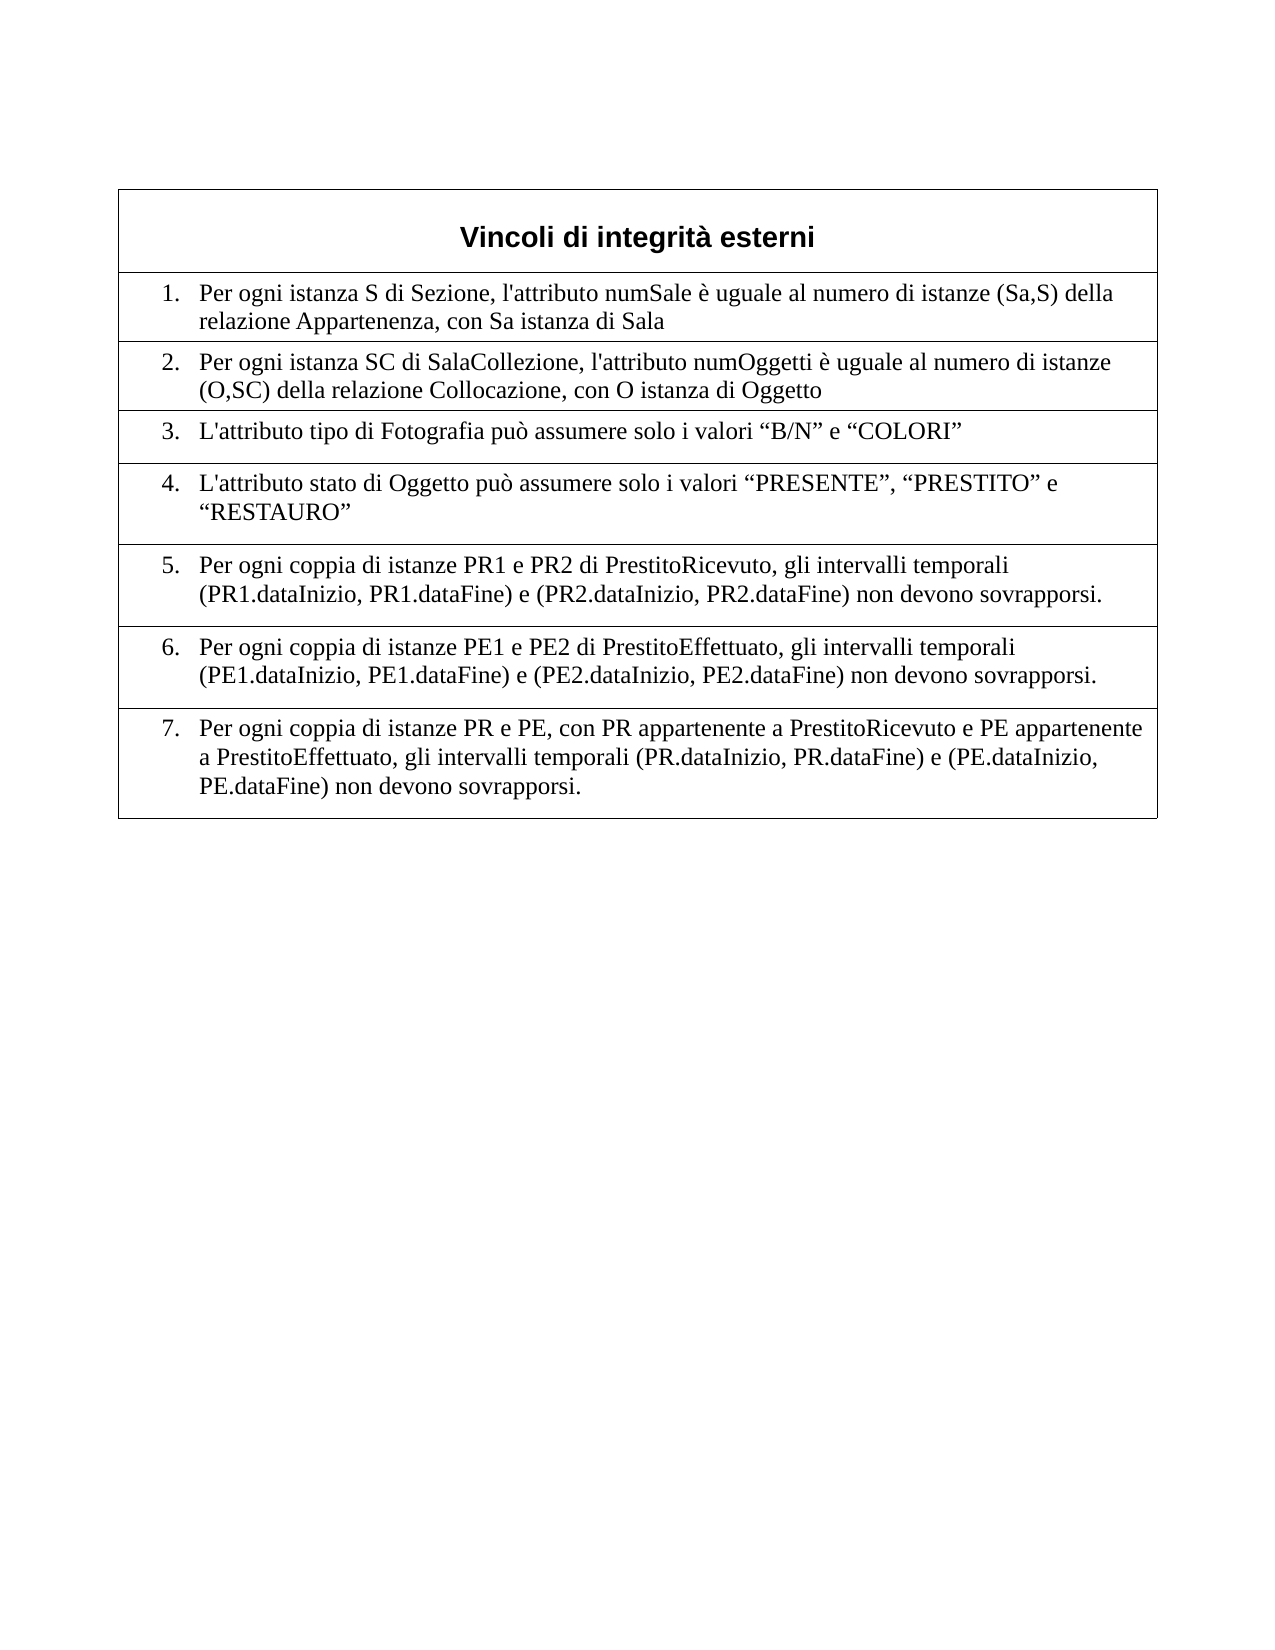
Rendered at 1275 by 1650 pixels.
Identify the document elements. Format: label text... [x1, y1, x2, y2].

table_cell Per ogni coppia di istanze PE1 e PE2 di PrestitoEffettuato, gli intervalli temporali (PE1.dataInizio, PE1.dataFine) e (PE2.dataInizio, PE2.dataFine) non devono sovrapporsi. [119, 627, 1157, 707]
table_header Vincoli di integrità esterni [119, 190, 1157, 272]
table_cell L'attributo tipo di Fotografia può assumere solo i valori “B/N” e “COLORI” [119, 411, 1157, 463]
table_cell Per ogni coppia di istanze PR1 e PR2 di PrestitoRicevuto, gli intervalli temporali (PR1.dataInizio, PR1.dataFine) e (PR2.dataInizio, PR2.dataFine) non devono sovrapporsi. [119, 545, 1157, 626]
table_cell Per ogni istanza SC di SalaCollezione, l'attributo numOggetti è uguale al numero di istanze (O,SC) della relazione Collocazione, con O istanza di Oggetto [119, 342, 1157, 410]
table_cell L'attributo stato di Oggetto può assumere solo i valori “PRESENTE”, “PRESTITO” e “RESTAURO” [119, 464, 1157, 544]
table_cell Per ogni istanza S di Sezione, l'attributo numSale è uguale al numero di istanze (Sa,S) della relazione Appartenenza, con Sa istanza di Sala [119, 273, 1157, 341]
table_cell Per ogni coppia di istanze PR e PE, con PR appartenente a PrestitoRicevuto e PE appartenente a PrestitoEffettuato, gli intervalli temporali (PR.dataInizio, PR.dataFine) e (PE.dataInizio, PE.dataFine) non devono sovrapporsi. [119, 709, 1157, 818]
